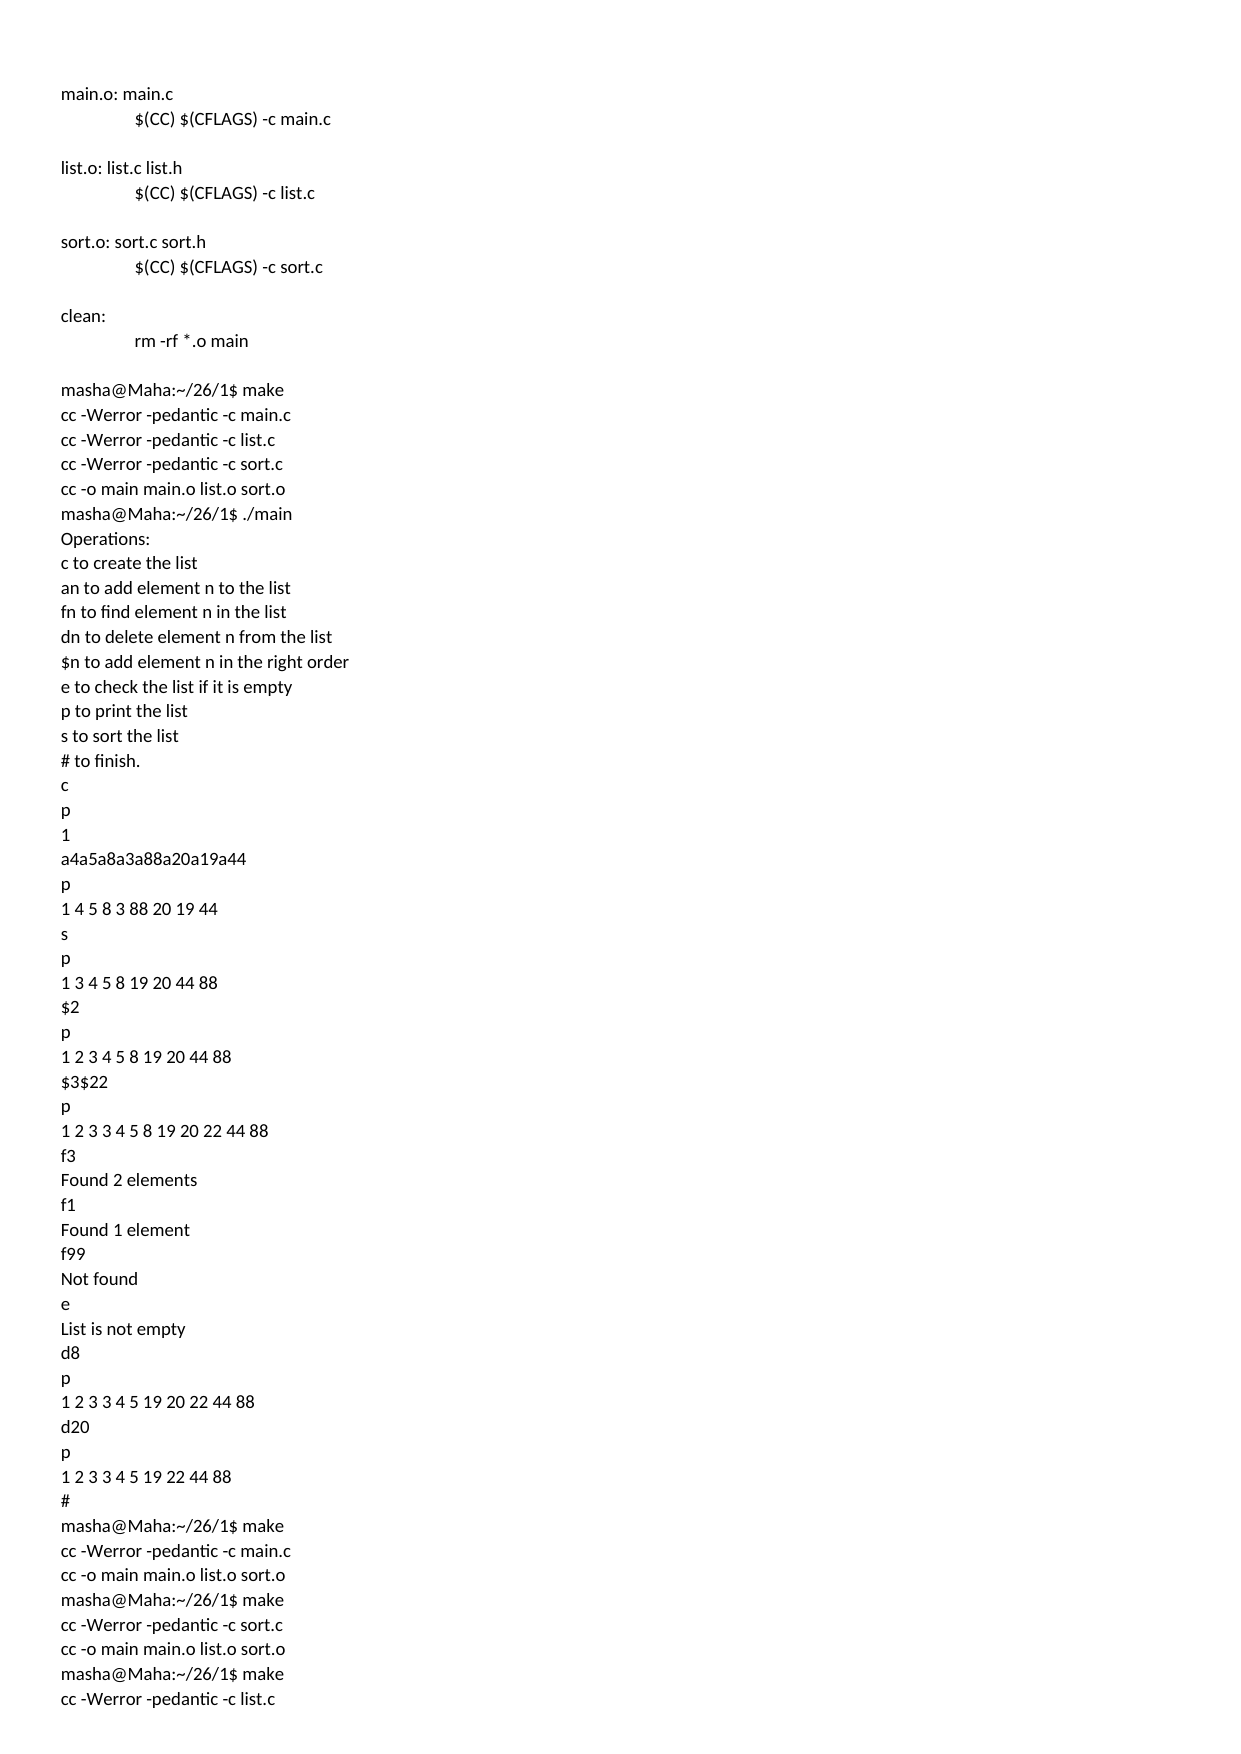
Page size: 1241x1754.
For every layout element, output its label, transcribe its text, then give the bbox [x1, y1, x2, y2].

text masha@Maha:~/26/1$ make [61, 1662, 1158, 1685]
text p [61, 1094, 1158, 1117]
text $(CC) $(CFLAGS) -c main.c [61, 107, 1158, 130]
text s to sort the list [61, 724, 1158, 747]
text f99 [61, 1243, 1158, 1266]
text 1 2 3 3 4 5 8 19 20 22 44 88 [61, 1119, 1158, 1142]
text c [61, 773, 1158, 796]
text clean: [61, 304, 1158, 327]
text 1 2 3 3 4 5 19 20 22 44 88 [61, 1391, 1158, 1414]
text cc -o main main.o list.o sort.o [61, 1563, 1158, 1586]
text e [61, 1292, 1158, 1315]
text s [61, 922, 1158, 944]
text 1 [61, 823, 1158, 846]
text cc -Werror -pedantic -c sort.c [61, 453, 1158, 476]
text Found 1 element [61, 1218, 1158, 1241]
text # [61, 1489, 1158, 1512]
text cc -o main main.o list.o sort.o [61, 477, 1158, 500]
text p [61, 1020, 1158, 1043]
text $(CC) $(CFLAGS) -c list.c [61, 181, 1158, 204]
text 1 2 3 4 5 8 19 20 44 88 [61, 1045, 1158, 1068]
text p [61, 798, 1158, 821]
text List is not empty [61, 1317, 1158, 1339]
text cc -o main main.o list.o sort.o [61, 1638, 1158, 1661]
text f1 [61, 1193, 1158, 1216]
text p [61, 1366, 1158, 1389]
text 1 4 5 8 3 88 20 19 44 [61, 897, 1158, 920]
text masha@Maha:~/26/1$ make [61, 1588, 1158, 1611]
text Not found [61, 1267, 1158, 1290]
text dn to delete element n from the list [61, 625, 1158, 648]
text main.o: main.c [61, 82, 1158, 105]
text p to print the list [61, 699, 1158, 722]
text d20 [61, 1415, 1158, 1438]
text $(CC) $(CFLAGS) -c sort.c [61, 255, 1158, 278]
text masha@Maha:~/26/1$ ./main [61, 502, 1158, 525]
text d8 [61, 1341, 1158, 1364]
text cc -Werror -pedantic -c list.c [61, 428, 1158, 451]
text rm -rf *.o main [61, 329, 1158, 352]
text fn to find element n in the list [61, 601, 1158, 624]
text list.o: list.c list.h [61, 156, 1158, 179]
text Found 2 elements [61, 1168, 1158, 1191]
text p [61, 872, 1158, 895]
text # to finish. [61, 749, 1158, 772]
text f3 [61, 1144, 1158, 1167]
text cc -Werror -pedantic -c main.c [61, 1539, 1158, 1562]
text e to check the list if it is empty [61, 675, 1158, 698]
text 1 2 3 3 4 5 19 22 44 88 [61, 1465, 1158, 1488]
text masha@Maha:~/26/1$ make [61, 1514, 1158, 1537]
text a4a5a8a3a88a20a19a44 [61, 848, 1158, 871]
text cc -Werror -pedantic -c list.c [61, 1687, 1158, 1710]
text sort.o: sort.c sort.h [61, 230, 1158, 253]
text Operations: [61, 527, 1158, 549]
text masha@Maha:~/26/1$ make [61, 378, 1158, 401]
text $2 [61, 996, 1158, 1019]
text c to create the list [61, 551, 1158, 574]
text an to add element n to the list [61, 576, 1158, 599]
text p [61, 1440, 1158, 1463]
text cc -Werror -pedantic -c main.c [61, 403, 1158, 426]
text $n to add element n in the right order [61, 650, 1158, 673]
text 1 3 4 5 8 19 20 44 88 [61, 971, 1158, 994]
text cc -Werror -pedantic -c sort.c [61, 1613, 1158, 1636]
text $3$22 [61, 1070, 1158, 1093]
text p [61, 946, 1158, 969]
